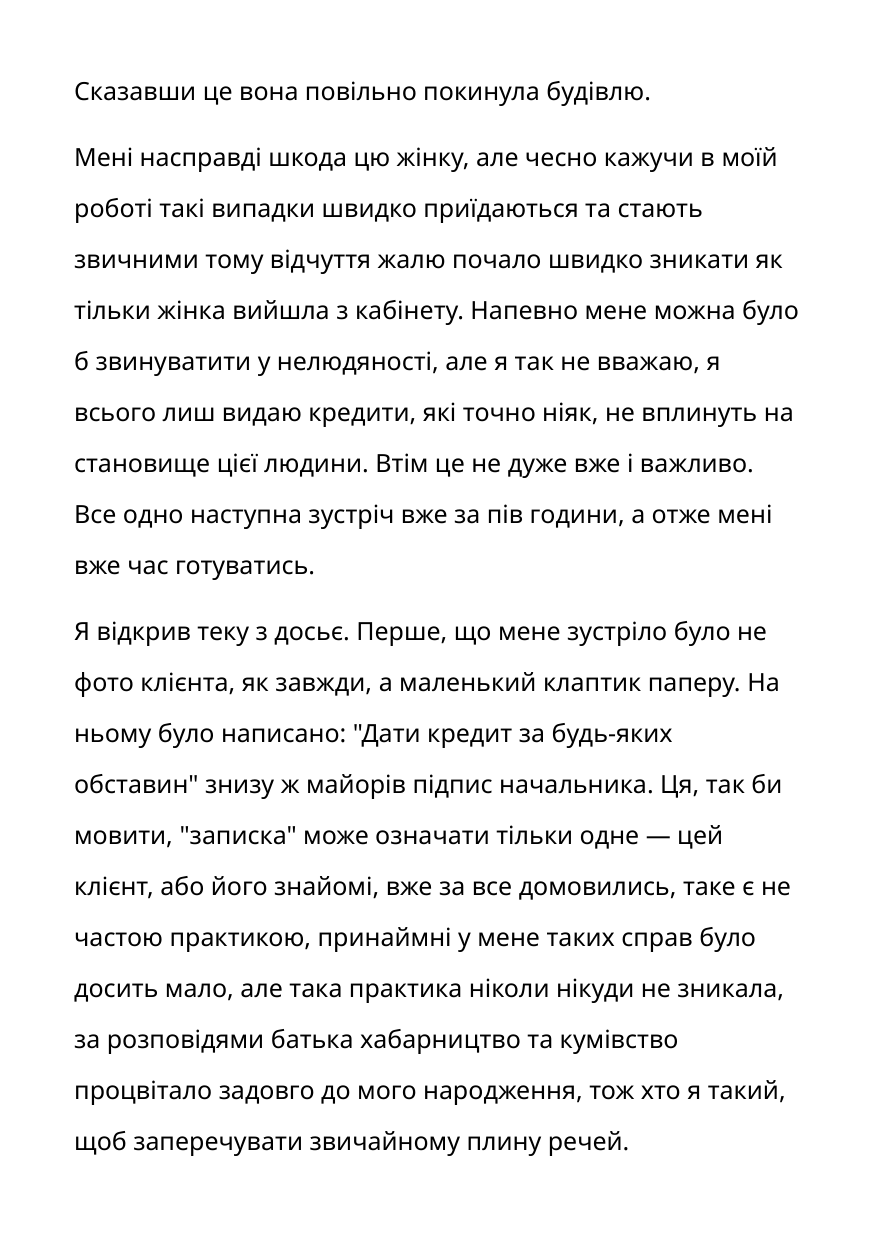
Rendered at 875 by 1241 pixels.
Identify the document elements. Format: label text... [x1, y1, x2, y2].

text Я відкрив теку з досьє. Перше, що мене зустріло було не фото клієнта, як завжди, а маленький клаптик паперу. На ньому було написано: "Дати кредит за будь-яких обставин" знизу ж майорів підпис начальника. Ця, так би мовити, "записка" може означати тільки одне — цей клієнт, або його знайомі, вже за все домовились, таке є не частою практикою, принаймні у мене таких справ було досить мало, але така практика ніколи нікуди не зникала, за розповідями батька хабарництво та кумівство процвітало задовго до мого народження, тож хто я такий, щоб заперечувати звичайному плину речей. [74, 613, 800, 1158]
text Мені насправді шкода цю жінку, але чесно кажучи в моїй роботі такі випадки швидко приїдаються та стають звичними тому відчуття жалю почало швидко зникати як тільки жінка вийшла з кабінету. Напевно мене можна було б звинуватити у нелюдяності, але я так не вважаю, я всього лиш видаю кредити, які точно ніяк, не вплинуть на становище цієї людини. Втім це не дуже вже і важливо. Все одно наступна зустріч вже за пів години, а отже мені вже час готуватись. [74, 139, 800, 582]
text Сказавши це вона повільно покинула будівлю. [74, 74, 800, 108]
